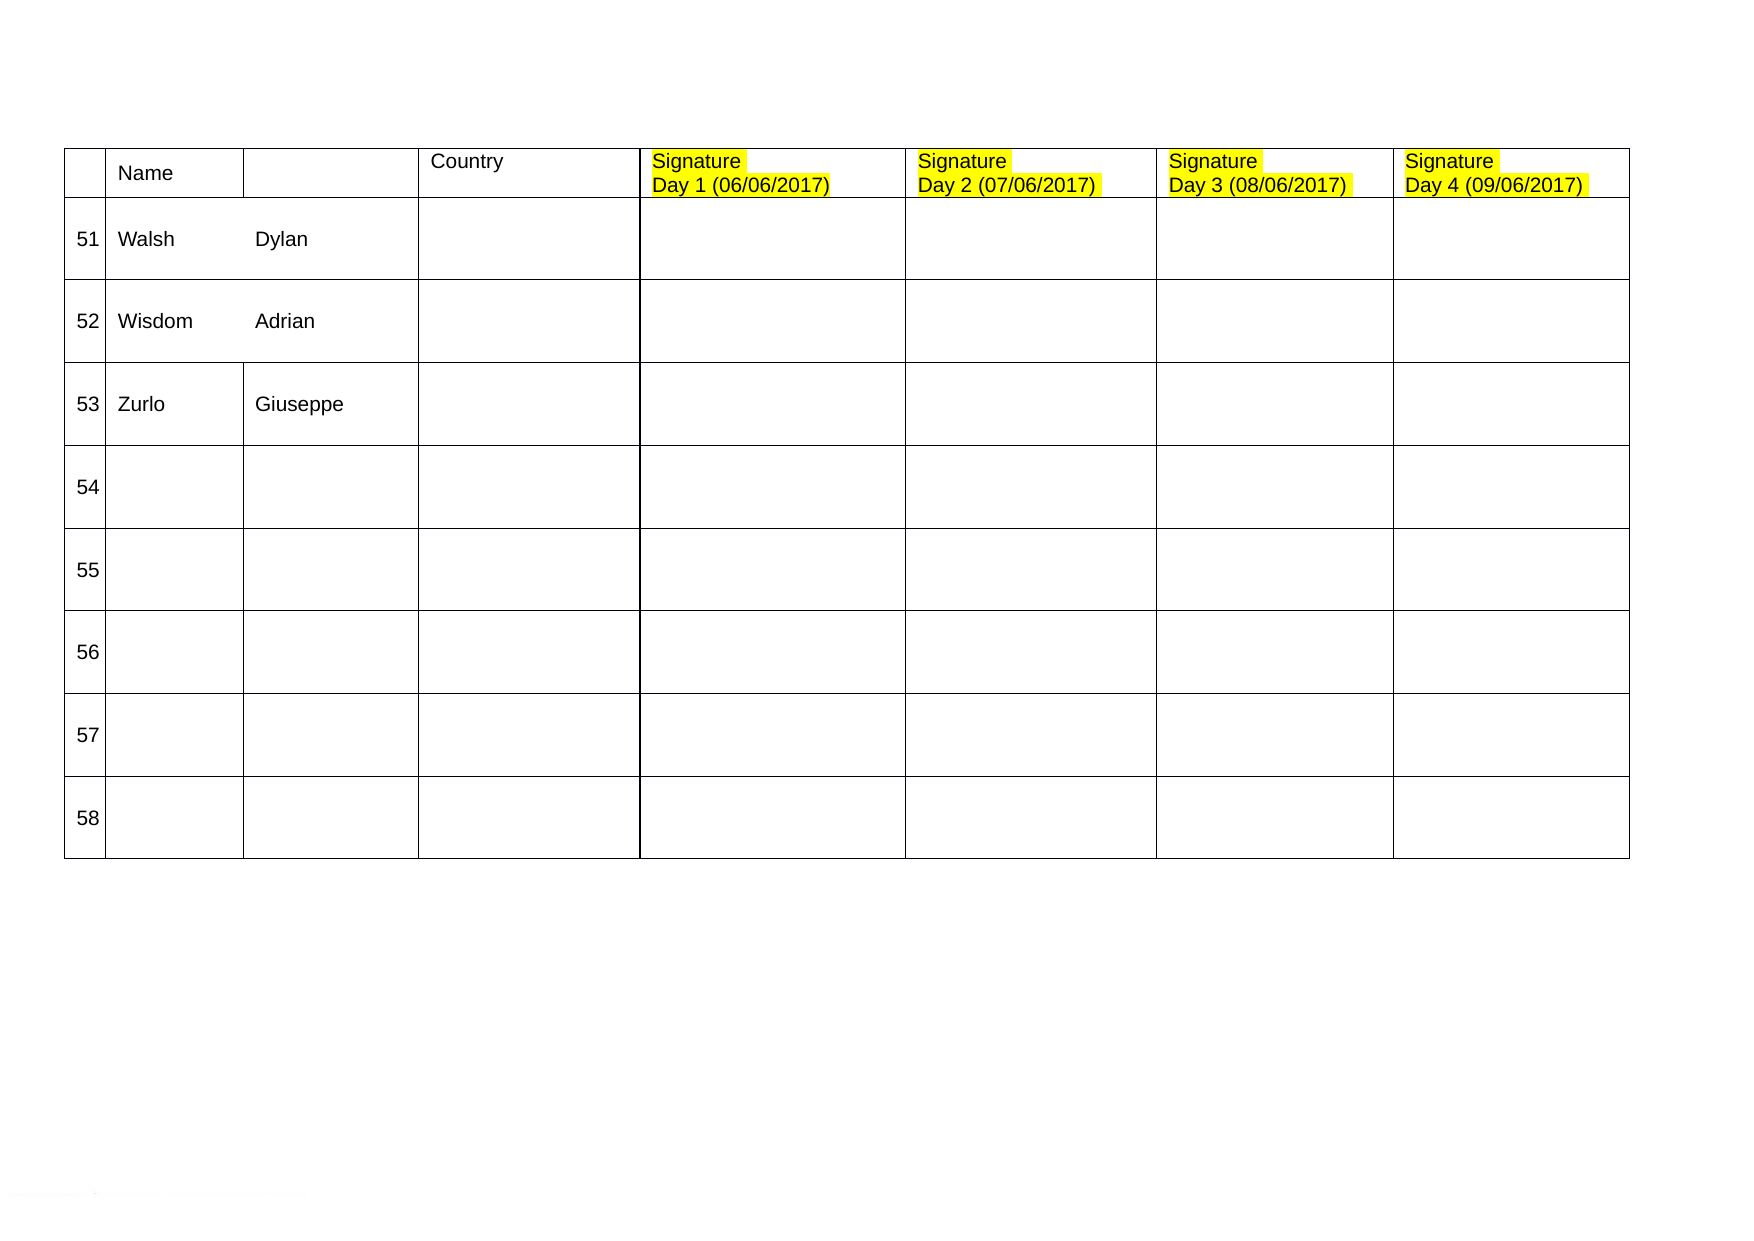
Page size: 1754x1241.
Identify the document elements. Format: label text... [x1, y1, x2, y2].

table_cell [1394, 446, 1629, 527]
table_cell [244, 777, 418, 858]
table_cell [641, 777, 905, 858]
table_cell [419, 694, 639, 776]
table_cell [65, 694, 105, 776]
table_cell [106, 446, 243, 527]
table_cell [906, 363, 1156, 445]
table_cell [65, 611, 105, 693]
picture [7, 1137, 953, 1197]
table_cell [641, 529, 905, 610]
table_cell [906, 280, 1156, 362]
table_cell [641, 363, 905, 445]
table_header Name [106, 149, 243, 197]
table_cell [419, 363, 639, 445]
table_header Country [419, 149, 639, 197]
table_cell [1157, 446, 1393, 527]
table_cell [906, 694, 1156, 776]
table_cell [419, 611, 639, 693]
table_header Signature Day 2 (07/06/2017) [906, 149, 1156, 197]
table_cell [419, 529, 639, 610]
table_cell [106, 694, 243, 776]
table_cell [244, 529, 418, 610]
table_cell [419, 280, 639, 362]
table_cell Wisdom [106, 280, 243, 362]
table_cell [106, 777, 243, 858]
table_cell [906, 777, 1156, 858]
table_cell [906, 529, 1156, 610]
table_cell [1394, 777, 1629, 858]
table_cell [65, 529, 105, 610]
table_cell [1157, 777, 1393, 858]
table_cell [1394, 694, 1629, 776]
table_cell Giuseppe [244, 363, 418, 445]
table_cell [1394, 280, 1629, 362]
table_cell [1394, 363, 1629, 445]
table_cell [244, 446, 418, 527]
table_cell [1157, 611, 1393, 693]
table_cell [906, 198, 1156, 279]
table_header Signature Day 1 (06/06/2017) [641, 149, 905, 197]
table_cell Walsh [106, 198, 243, 279]
table_cell [65, 777, 105, 858]
table_cell [1394, 198, 1629, 279]
table_cell [641, 446, 905, 527]
table_cell [419, 446, 639, 527]
table_header Signature Day 4 (09/06/2017) [1394, 149, 1629, 197]
table_cell [65, 198, 105, 279]
table_cell [1157, 363, 1393, 445]
table_cell [1394, 529, 1629, 610]
table_cell [641, 611, 905, 693]
table_cell [1157, 280, 1393, 362]
table_cell Adrian [243, 280, 418, 362]
table_cell [244, 611, 418, 693]
table_header Signature Day 3 (08/06/2017) [1157, 149, 1393, 197]
table_cell [65, 280, 105, 362]
table_cell [65, 363, 105, 445]
table_cell [1157, 694, 1393, 776]
table_cell [106, 529, 243, 610]
table_cell [1394, 611, 1629, 693]
table_cell Dylan [243, 198, 418, 279]
table_cell [65, 446, 105, 527]
table_cell [1157, 529, 1393, 610]
table_cell [641, 280, 905, 362]
table_header [244, 149, 418, 197]
table_cell [1157, 198, 1393, 279]
table_cell [106, 611, 243, 693]
table_cell [641, 694, 905, 776]
table_cell [419, 777, 639, 858]
table_cell [419, 198, 639, 279]
table_header [65, 149, 105, 197]
table_cell [641, 198, 905, 279]
table_cell [906, 611, 1156, 693]
table_cell [906, 446, 1156, 527]
table_cell [244, 694, 418, 776]
table_cell Zurlo [106, 363, 243, 445]
